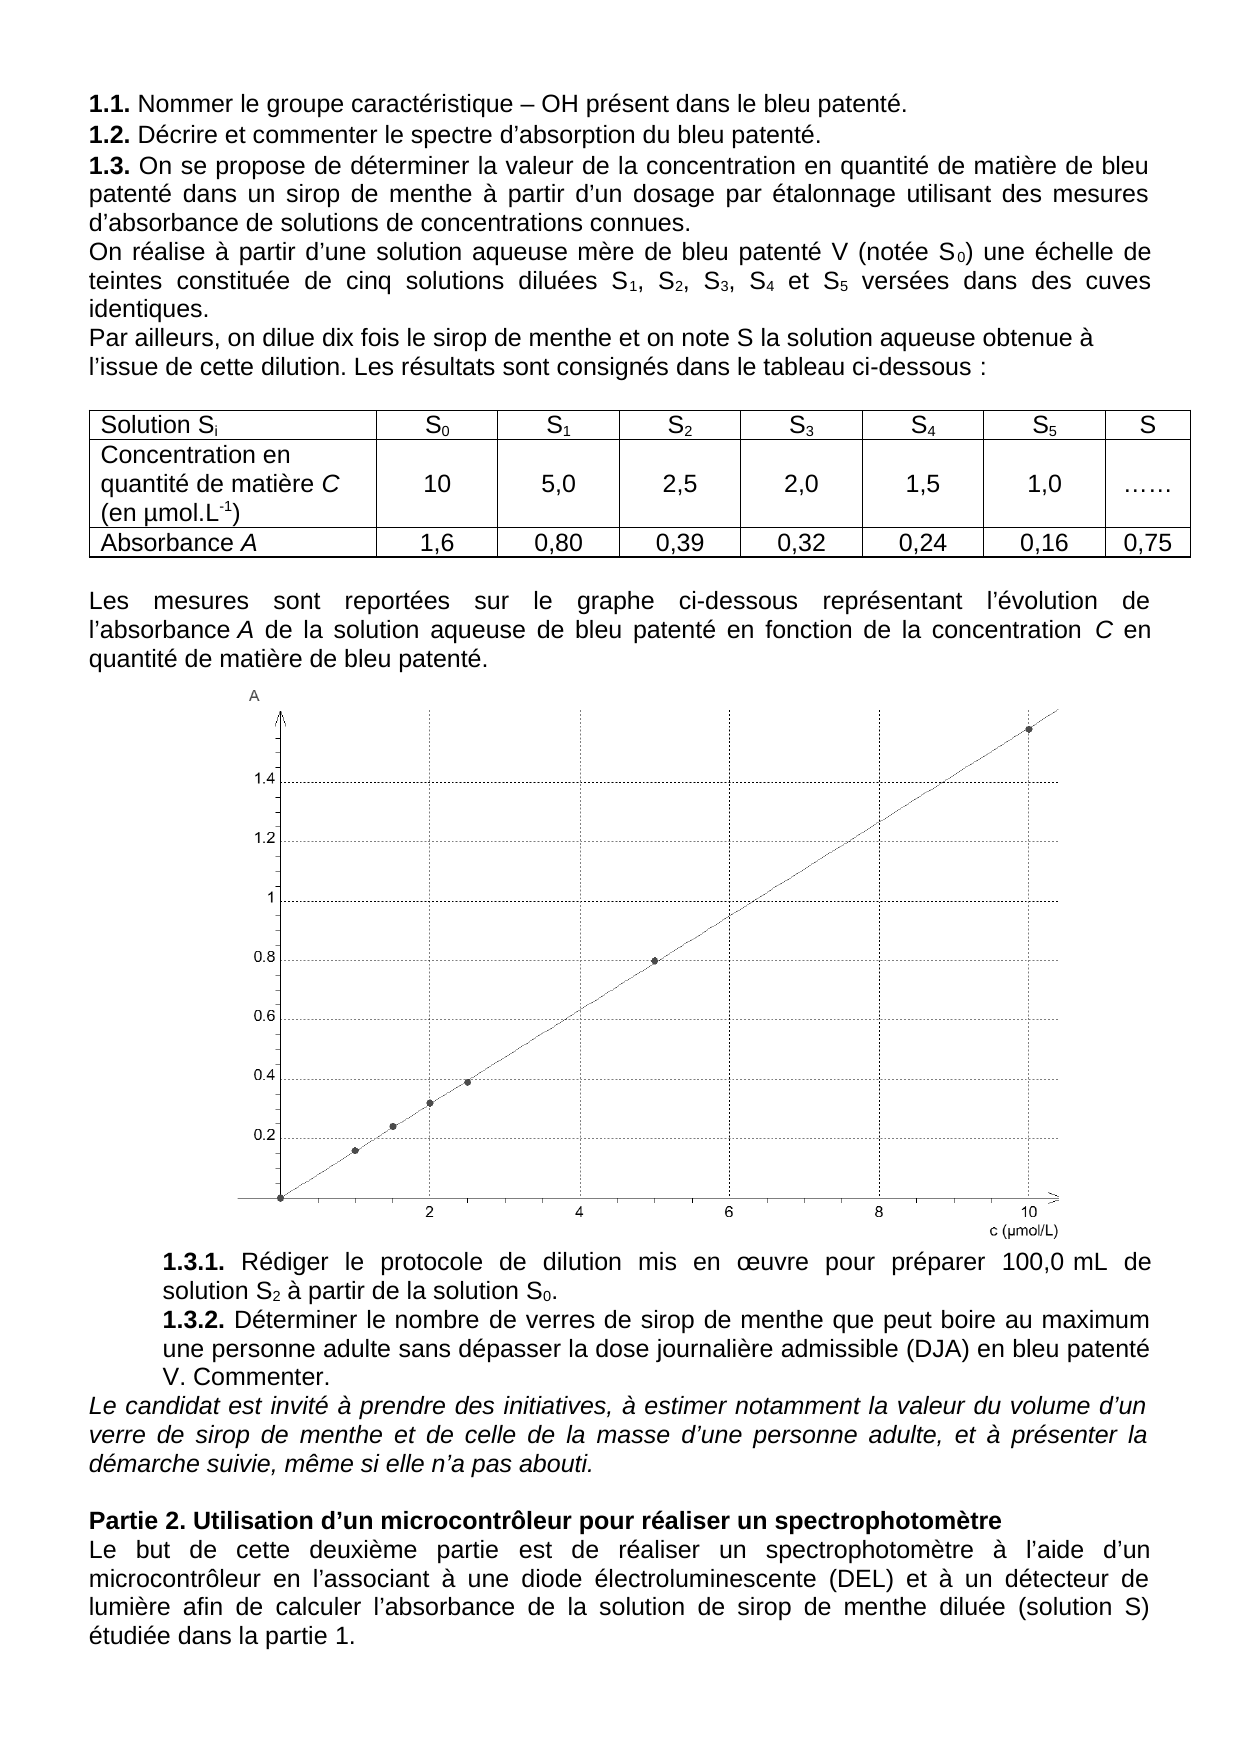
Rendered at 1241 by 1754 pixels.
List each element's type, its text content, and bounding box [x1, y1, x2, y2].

table_cell 0,24 [863, 528, 983, 556]
table_cell 1,5 [863, 440, 983, 527]
table_cell 1,6 [377, 528, 497, 556]
table_cell 0,32 [741, 528, 862, 556]
text Le but de cette deuxième partie est de réaliser un spectrophotomètre à l’aide d’un microcontrôleur en l’associant à une diode électroluminescente (DEL) et à un détecteur de lumière afin de calculer l’absorbance de la solution de sirop de menthe diluée (solution S) étudiée dans la partie 1. [89, 1535, 1152, 1650]
text Partie 2. Utilisation d’un microcontrôleur pour réaliser un spectrophotomètre [89, 1506, 1152, 1535]
text Les mesures sont reportées sur le graphe ci-dessous représentant l’évolution de l’absorbance A de la solution aqueuse de bleu patenté en fonction de la concentration C en quantité de matière de bleu patenté. [89, 586, 1152, 672]
table_header S [1106, 411, 1190, 439]
table_header S0 [377, 411, 497, 439]
table_cell 10 [377, 440, 497, 527]
text Le candidat est invité à prendre des initiatives, à estimer notamment la valeur du volume d’un verre de sirop de menthe et de celle de la masse d’une personne adulte, et à présenter la démarche suivie, même si elle n’a pas abouti. [89, 1391, 1152, 1477]
text Par ailleurs, on dilue dix fois le sirop de menthe et on note S la solution aqueuse obtenue à l’issue de cette dilution. Les résultats sont consignés dans le tableau ci-dessous : [89, 323, 1152, 381]
table_header S3 [741, 411, 862, 439]
table_cell 1,0 [984, 440, 1105, 527]
table_cell 0,39 [620, 528, 740, 556]
table_cell 2,5 [620, 440, 740, 527]
text 1.2. Décrire et commenter le spectre d’absorption du bleu patenté. [89, 120, 1152, 148]
table_header Solution Si [90, 411, 376, 439]
table_header S1 [498, 411, 619, 439]
table_cell Concentration en quantité de matière C (en µmol.L-1) [90, 440, 376, 527]
table_cell 0,80 [498, 528, 619, 556]
text 1.1. Nommer le groupe caractéristique – OH présent dans le bleu patenté. [89, 89, 1152, 117]
table_header S2 [620, 411, 740, 439]
text 1.3.1. Rédiger le protocole de dilution mis en œuvre pour préparer 100,0 mL de solution S2 à partir de la solution S0. [162, 1247, 1152, 1305]
table_cell Absorbance A [90, 528, 376, 556]
table_cell 0,16 [984, 528, 1105, 556]
table_cell 5,0 [498, 440, 619, 527]
table_header S4 [863, 411, 983, 439]
text 1.3. On se propose de déterminer la valeur de la concentration en quantité de matière de bleu patenté dans un sirop de menthe à partir d’un dosage par étalonnage utilisant des mesures d’absorbance de solutions de concentrations connues. [89, 151, 1152, 237]
table_header S5 [984, 411, 1105, 439]
table_cell 0,75 [1106, 528, 1190, 556]
text 1.3.2. Déterminer le nombre de verres de sirop de menthe que peut boire au maximum une personne adulte sans dépasser la dose journalière admissible (DJA) en bleu patenté V. Commenter. [162, 1305, 1152, 1391]
text On réalise à partir d’une solution aqueuse mère de bleu patenté V (notée S0) une échelle de teintes constituée de cinq solutions diluées S1, S2, S3, S4 et S5 versées dans des cuves identiques. [89, 237, 1152, 323]
table_cell 2,0 [741, 440, 862, 527]
table_cell …… [1106, 440, 1190, 527]
